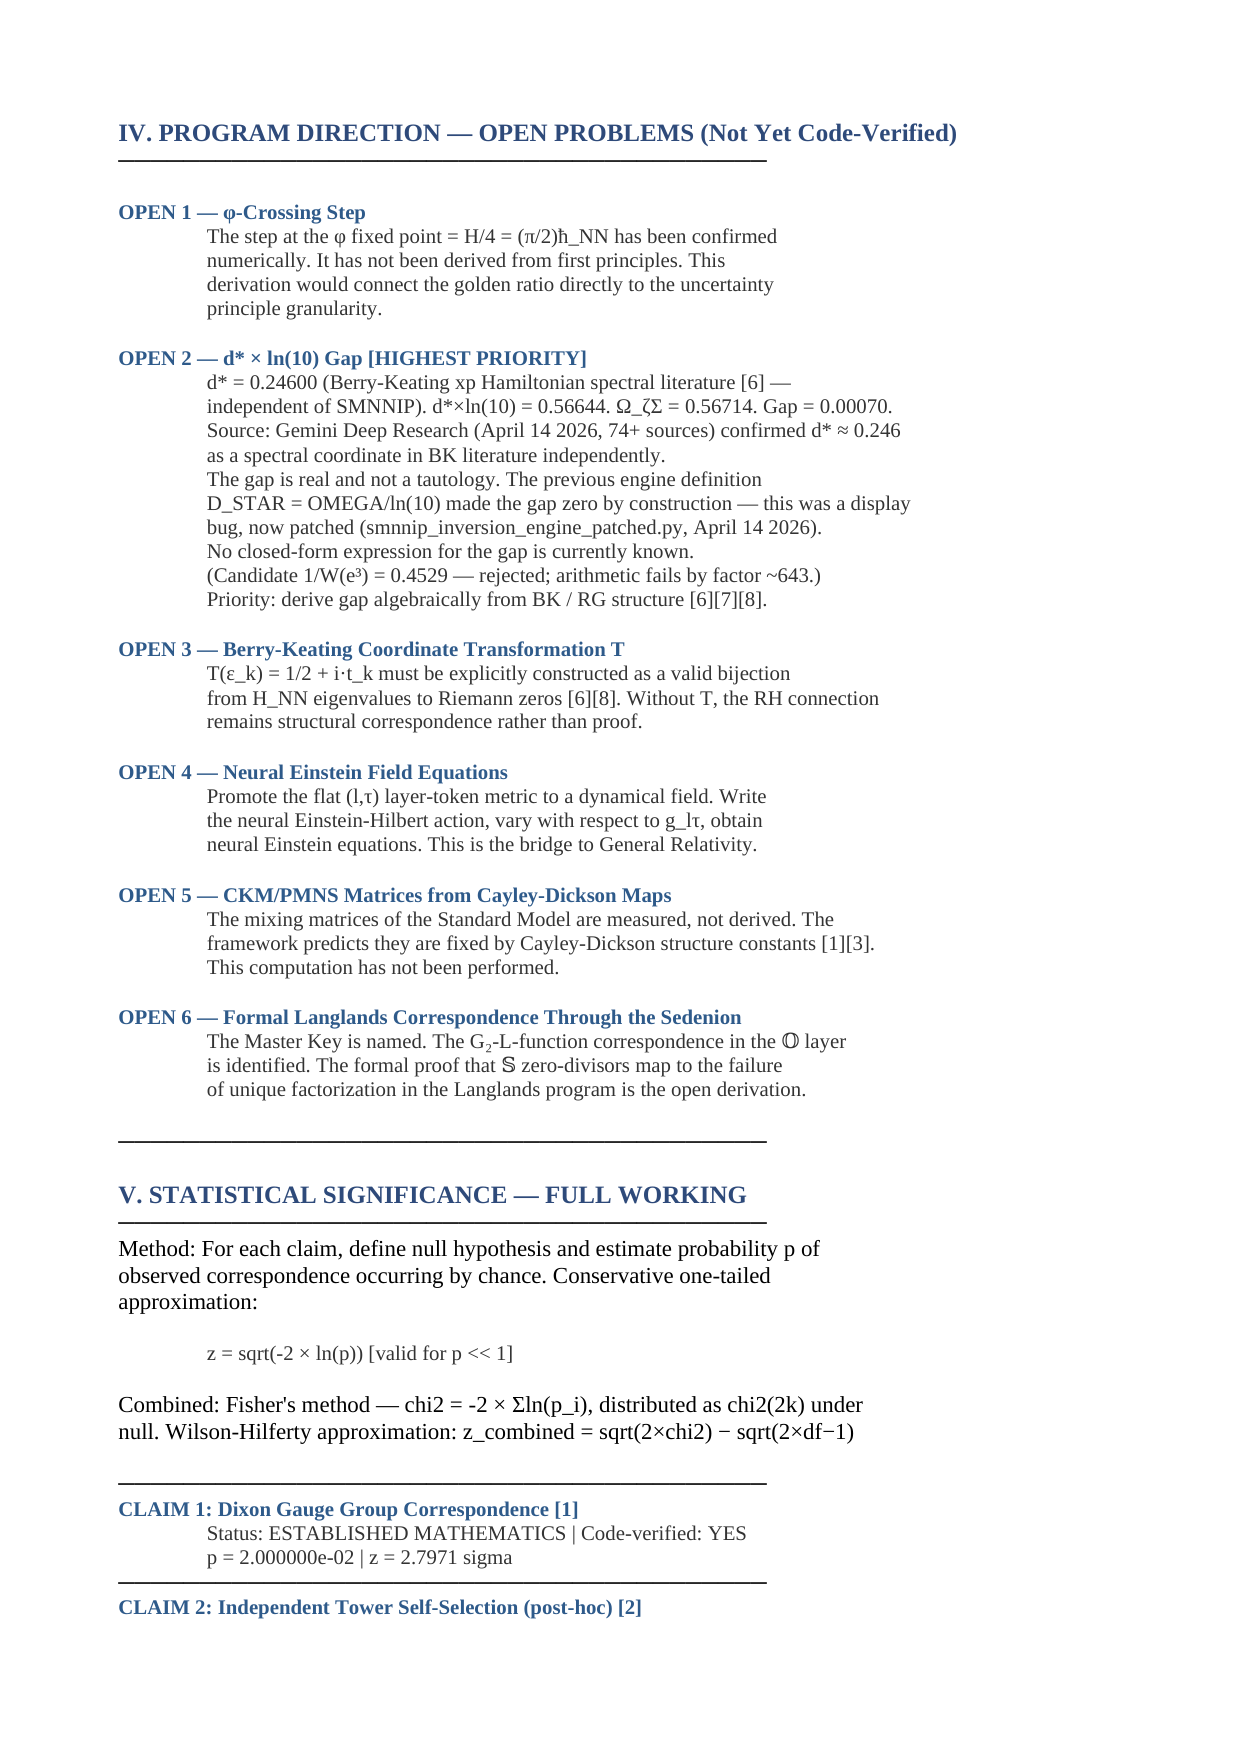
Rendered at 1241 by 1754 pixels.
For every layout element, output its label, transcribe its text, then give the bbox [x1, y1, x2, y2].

text ──────────────────────────────────────── [118, 1569, 1122, 1595]
text z = sqrt(-2 × ln(p)) [valid for p << 1] [207, 1341, 1122, 1365]
text numerically. It has not been derived from first principles. This [207, 248, 1122, 272]
text d* = 0.24600 (Berry-Keating xp Hamiltonian spectral literature [6] — [207, 370, 1122, 394]
text D_STAR = OMEGA/ln(10) made the gap zero by construction — this was a display [207, 491, 1122, 515]
text of unique factorization in the Langlands program is the open derivation. [207, 1077, 1122, 1101]
text independent of SMNNIP). d*×ln(10) = 0.56644. Ω_ζΣ = 0.56714. Gap = 0.00070. [207, 394, 1122, 418]
text OPEN 5 — CKM/PMNS Matrices from Cayley-Dickson Maps [118, 882, 1122, 907]
text the neural Einstein-Hilbert action, vary with respect to g_lτ, obtain [207, 808, 1122, 832]
text The step at the φ fixed point = H/4 = (π/2)ħ_NN has been confirmed [207, 224, 1122, 248]
text framework predicts they are fixed by Cayley-Dickson structure constants [1][3]. [207, 931, 1122, 955]
subtitle V. STATISTICAL SIGNIFICANCE — FULL WORKING [118, 1180, 1122, 1209]
text ──────────────────────────────────────── [118, 1209, 1122, 1236]
text Source: Gemini Deep Research (April 14 2026, 74+ sources) confirmed d* ≈ 0.246 [207, 418, 1122, 442]
text as a spectral coordinate in BK literature independently. [207, 442, 1122, 467]
text OPEN 2 — d* × ln(10) Gap [HIGHEST PRIORITY] [118, 346, 1122, 370]
text T(ε_k) = 1/2 + i·t_k must be explicitly constructed as a valid bijection [207, 661, 1122, 685]
text ──────────────────────────────────────── [118, 1470, 1122, 1497]
text neural Einstein equations. This is the bridge to General Relativity. [207, 832, 1122, 856]
text OPEN 4 — Neural Einstein Field Equations [118, 760, 1122, 784]
text CLAIM 2: Independent Tower Self-Selection (post-hoc) [2] [118, 1595, 1122, 1619]
text principle granularity. [207, 296, 1122, 320]
text OPEN 6 — Formal Langlands Correspondence Through the Sedenion [118, 1005, 1122, 1029]
text OPEN 1 — φ-Crossing Step [118, 199, 1122, 224]
text OPEN 3 — Berry-Keating Coordinate Transformation T [118, 637, 1122, 661]
text bug, now patched (smnnip_inversion_engine_patched.py, April 14 2026). [207, 515, 1122, 539]
text (Candidate 1/W(e³) = 0.4529 — rejected; arithmetic fails by factor ~643.) [207, 563, 1122, 587]
text The gap is real and not a tautology. The previous engine definition [207, 467, 1122, 491]
text CLAIM 1: Dixon Gauge Group Correspondence [1] [118, 1497, 1122, 1521]
text The Master Key is named. The G₂-L-function correspondence in the 𝕆 layer [207, 1029, 1122, 1053]
text from H_NN eigenvalues to Riemann zeros [6][8]. Without T, the RH connection [207, 685, 1122, 709]
text ──────────────────────────────────────── [118, 147, 1122, 173]
text This computation has not been performed. [207, 955, 1122, 979]
text derivation would connect the golden ratio directly to the uncertainty [207, 272, 1122, 296]
text Priority: derive gap algebraically from BK / RG structure [6][7][8]. [207, 587, 1122, 611]
text p = 2.000000e-02 | z = 2.7971 sigma [207, 1545, 1122, 1569]
text null. Wilson-Hilferty approximation: z_combined = sqrt(2×chi2) − sqrt(2×df−1) [118, 1418, 1122, 1444]
text is identified. The formal proof that 𝕊 zero-divisors map to the failure [207, 1053, 1122, 1077]
text remains structural correspondence rather than proof. [207, 709, 1122, 733]
text Status: ESTABLISHED MATHEMATICS | Code-verified: YES [207, 1521, 1122, 1545]
text Combined: Fisher's method — chi2 = -2 × Σln(p_i), distributed as chi2(2k) under [118, 1391, 1122, 1418]
text ──────────────────────────────────────── [118, 1128, 1122, 1154]
subtitle IV. PROGRAM DIRECTION — OPEN PROBLEMS (Not Yet Code-Verified) [118, 118, 1122, 147]
text Method: For each claim, define null hypothesis and estimate probability p of [118, 1236, 1122, 1262]
text Promote the flat (l,τ) layer-token metric to a dynamical field. Write [207, 784, 1122, 808]
text No closed-form expression for the gap is currently known. [207, 539, 1122, 563]
text The mixing matrices of the Standard Model are measured, not derived. The [207, 907, 1122, 931]
text approximation: [118, 1288, 1122, 1314]
text observed correspondence occurring by chance. Conservative one-tailed [118, 1262, 1122, 1288]
